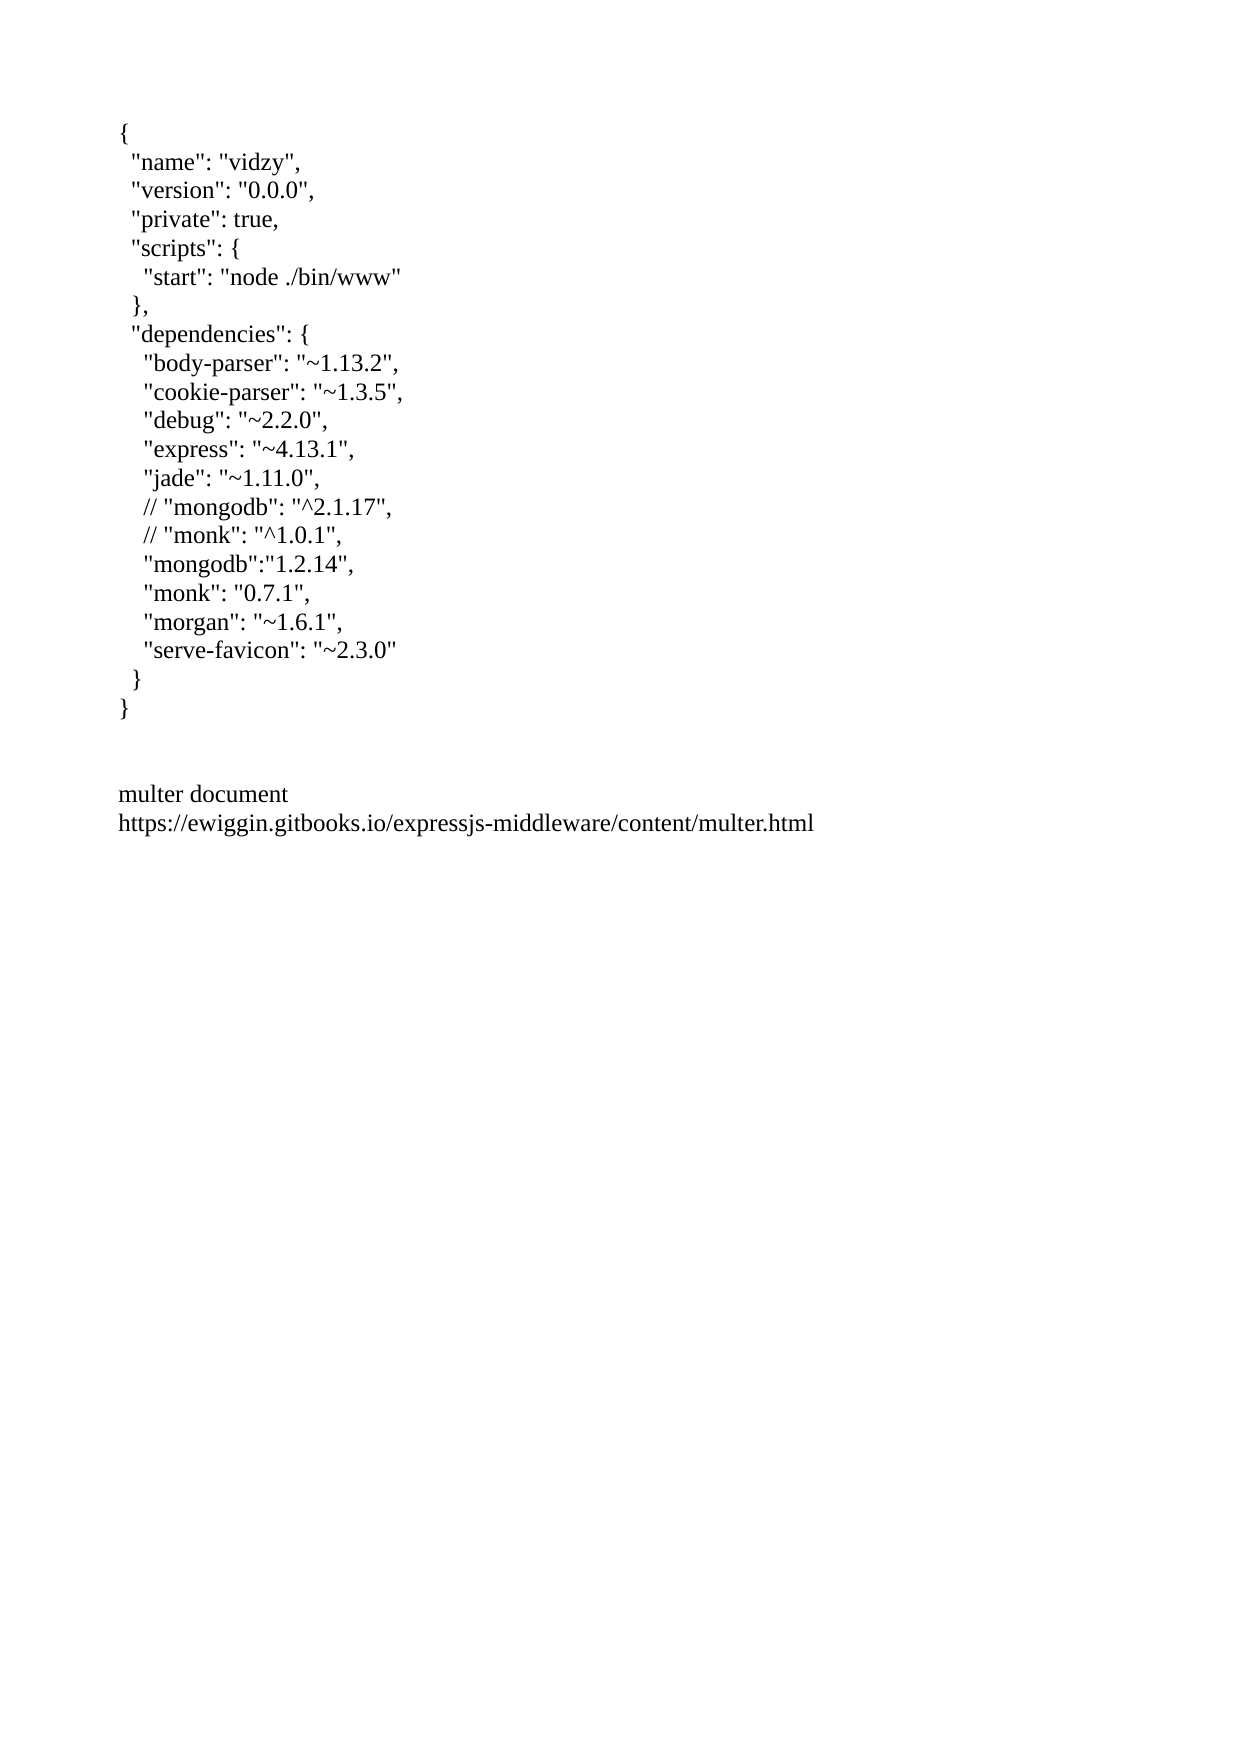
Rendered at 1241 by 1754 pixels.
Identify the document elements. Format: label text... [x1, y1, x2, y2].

text // "monk": "^1.0.1", [118, 521, 1122, 549]
text "name": "vidzy", [118, 147, 1122, 176]
text "monk": "0.7.1", [118, 578, 1122, 607]
text "private": true, [118, 204, 1122, 233]
text }, [118, 291, 1122, 319]
text } [118, 693, 1122, 722]
text "dependencies": { [118, 319, 1122, 348]
text } [118, 664, 1122, 693]
text "express": "~4.13.1", [118, 434, 1122, 463]
text "start": "node ./bin/www" [118, 262, 1122, 291]
text https://ewiggin.gitbooks.io/expressjs-middleware/content/multer.html [118, 808, 1122, 837]
text "morgan": "~1.6.1", [118, 607, 1122, 636]
text // "mongodb": "^2.1.17", [118, 492, 1122, 521]
text { [118, 118, 1122, 147]
text "cookie-parser": "~1.3.5", [118, 377, 1122, 406]
text "debug": "~2.2.0", [118, 406, 1122, 434]
text "jade": "~1.11.0", [118, 463, 1122, 492]
text multer document [118, 779, 1122, 808]
text "mongodb":"1.2.14", [118, 549, 1122, 578]
text "version": "0.0.0", [118, 176, 1122, 204]
text "scripts": { [118, 233, 1122, 262]
text "serve-favicon": "~2.3.0" [118, 636, 1122, 664]
text "body-parser": "~1.13.2", [118, 348, 1122, 377]
